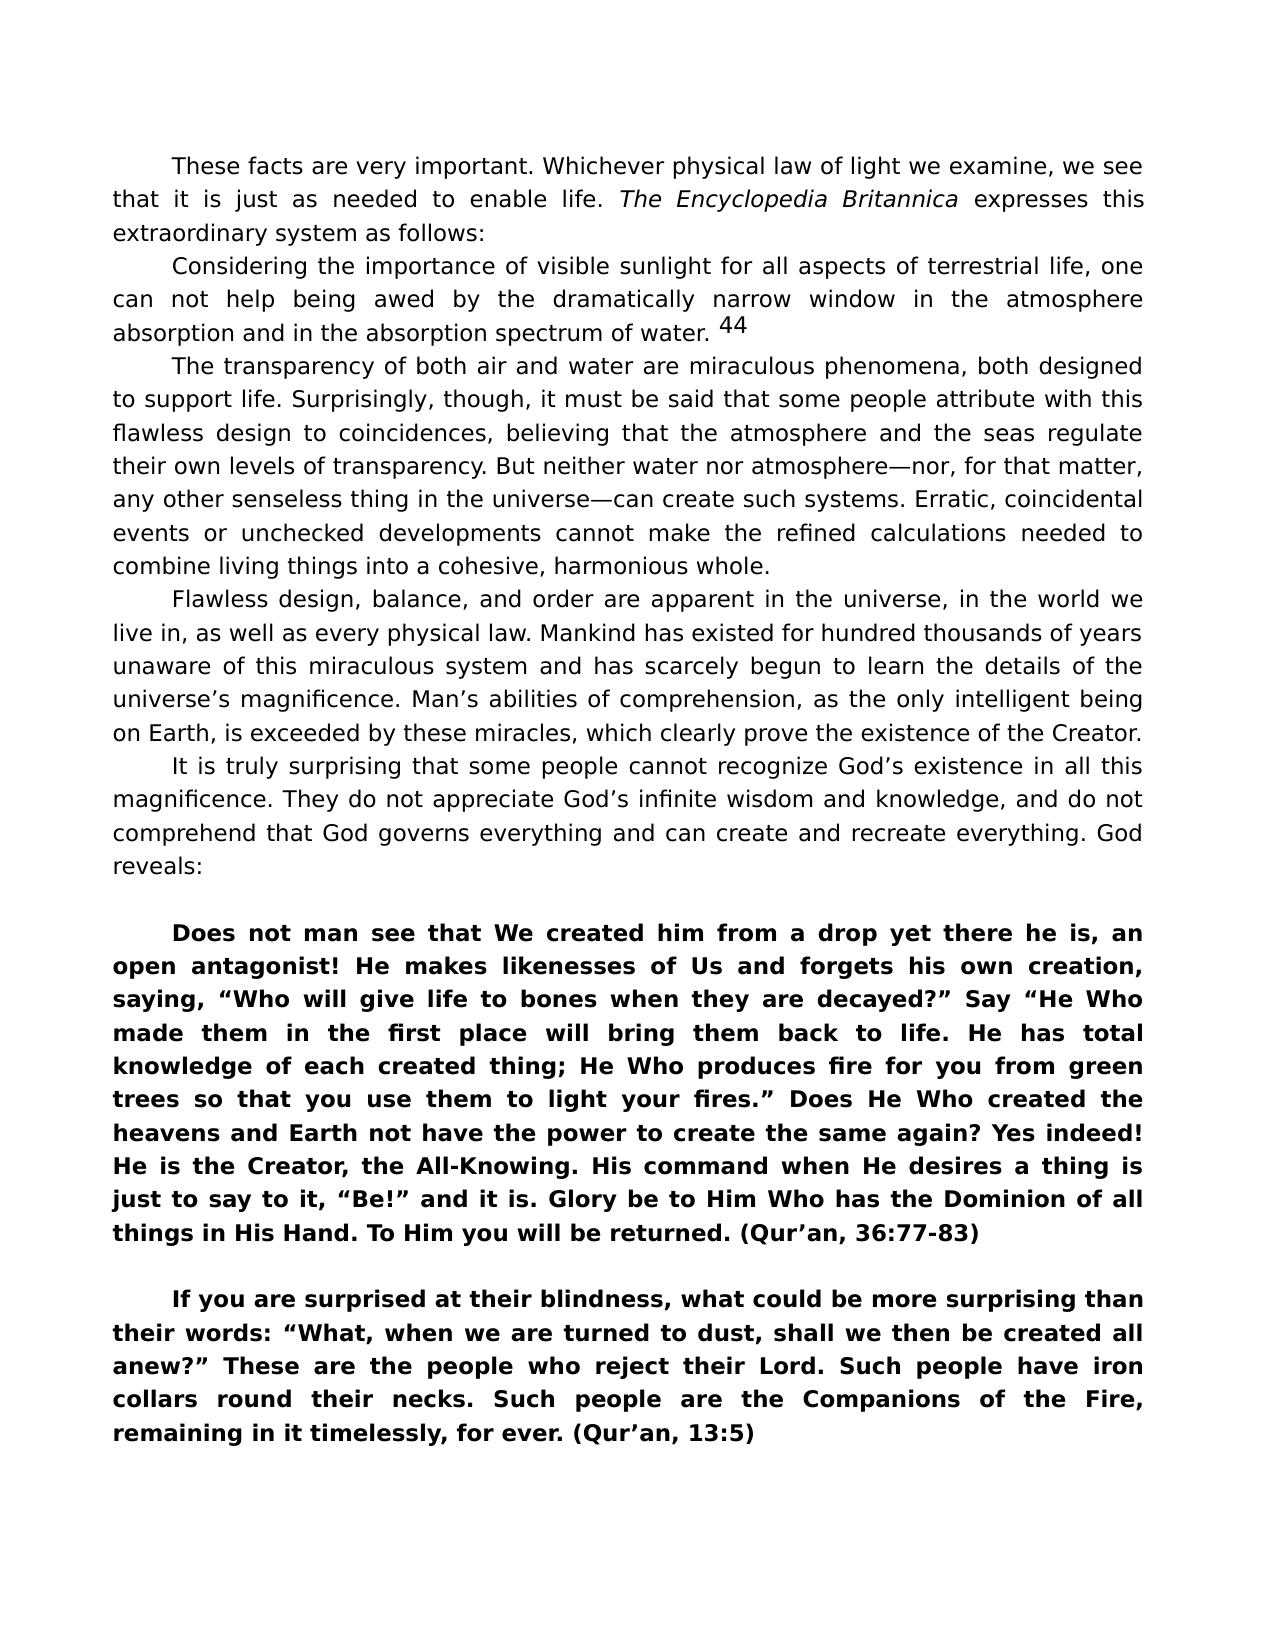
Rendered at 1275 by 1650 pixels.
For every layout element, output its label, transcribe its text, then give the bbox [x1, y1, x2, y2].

text If you are surprised at their blindness, what could be more surprising than their words: “What, when we are turned to dust, shall we then be created all anew?” These are the people who reject their Lord. Such people have iron collars round their necks. Such people are the Companions of the Fire, remaining in it timelessly, for ever. (Qur’an, 13:5) [112, 1281, 1145, 1448]
text The transparency of both air and water are miraculous phenomena, both designed to support life. Surprisingly, though, it must be said that some people attribute with this flawless design to coincidences, believing that the atmosphere and the seas regulate their own levels of transparency. But neither water nor atmosphere—nor, for that matter, any other senseless thing in the universe—can create such systems. Erratic, coincidental events or unchecked developments cannot make the refined calculations needed to combine living things into a cohesive, harmonious whole. [112, 348, 1145, 581]
text It is truly surprising that some people cannot recognize God’s existence in all this magnificence. They do not appreciate God’s infinite wisdom and knowledge, and do not comprehend that God governs everything and can create and recreate everything. God reveals: [112, 748, 1145, 881]
text These facts are very important. Whichever physical law of light we examine, we see that it is just as needed to enable life. The Encyclopedia Britannica expresses this extraordinary system as follows: [112, 148, 1145, 248]
text Considering the importance of visible sunlight for all aspects of terrestrial life, one can not help being awed by the dramatically narrow window in the atmosphere absorption and in the absorption spectrum of water. 44 [112, 248, 1145, 348]
text Does not man see that We created him from a drop yet there he is, an open antagonist! He makes likenesses of Us and forgets his own creation, saying, “Who will give life to bones when they are decayed?” Say “He Who made them in the first place will bring them back to life. He has total knowledge of each created thing; He Who produces fire for you from green trees so that you use them to light your fires.” Does He Who created the heavens and Earth not have the power to create the same again? Yes indeed! He is the Creator, the All-Knowing. His command when He desires a thing is just to say to it, “Be!” and it is. Glory be to Him Who has the Dominion of all things in His Hand. To Him you will be returned. (Qur’an, 36:77-83) [112, 914, 1145, 1248]
text Flawless design, balance, and order are apparent in the universe, in the world we live in, as well as every physical law. Mankind has existed for hundred thousands of years unaware of this miraculous system and has scarcely begun to learn the details of the universe’s magnificence. Man’s abilities of comprehension, as the only intelligent being on Earth, is exceeded by these miracles, which clearly prove the existence of the Creator. [112, 581, 1145, 748]
